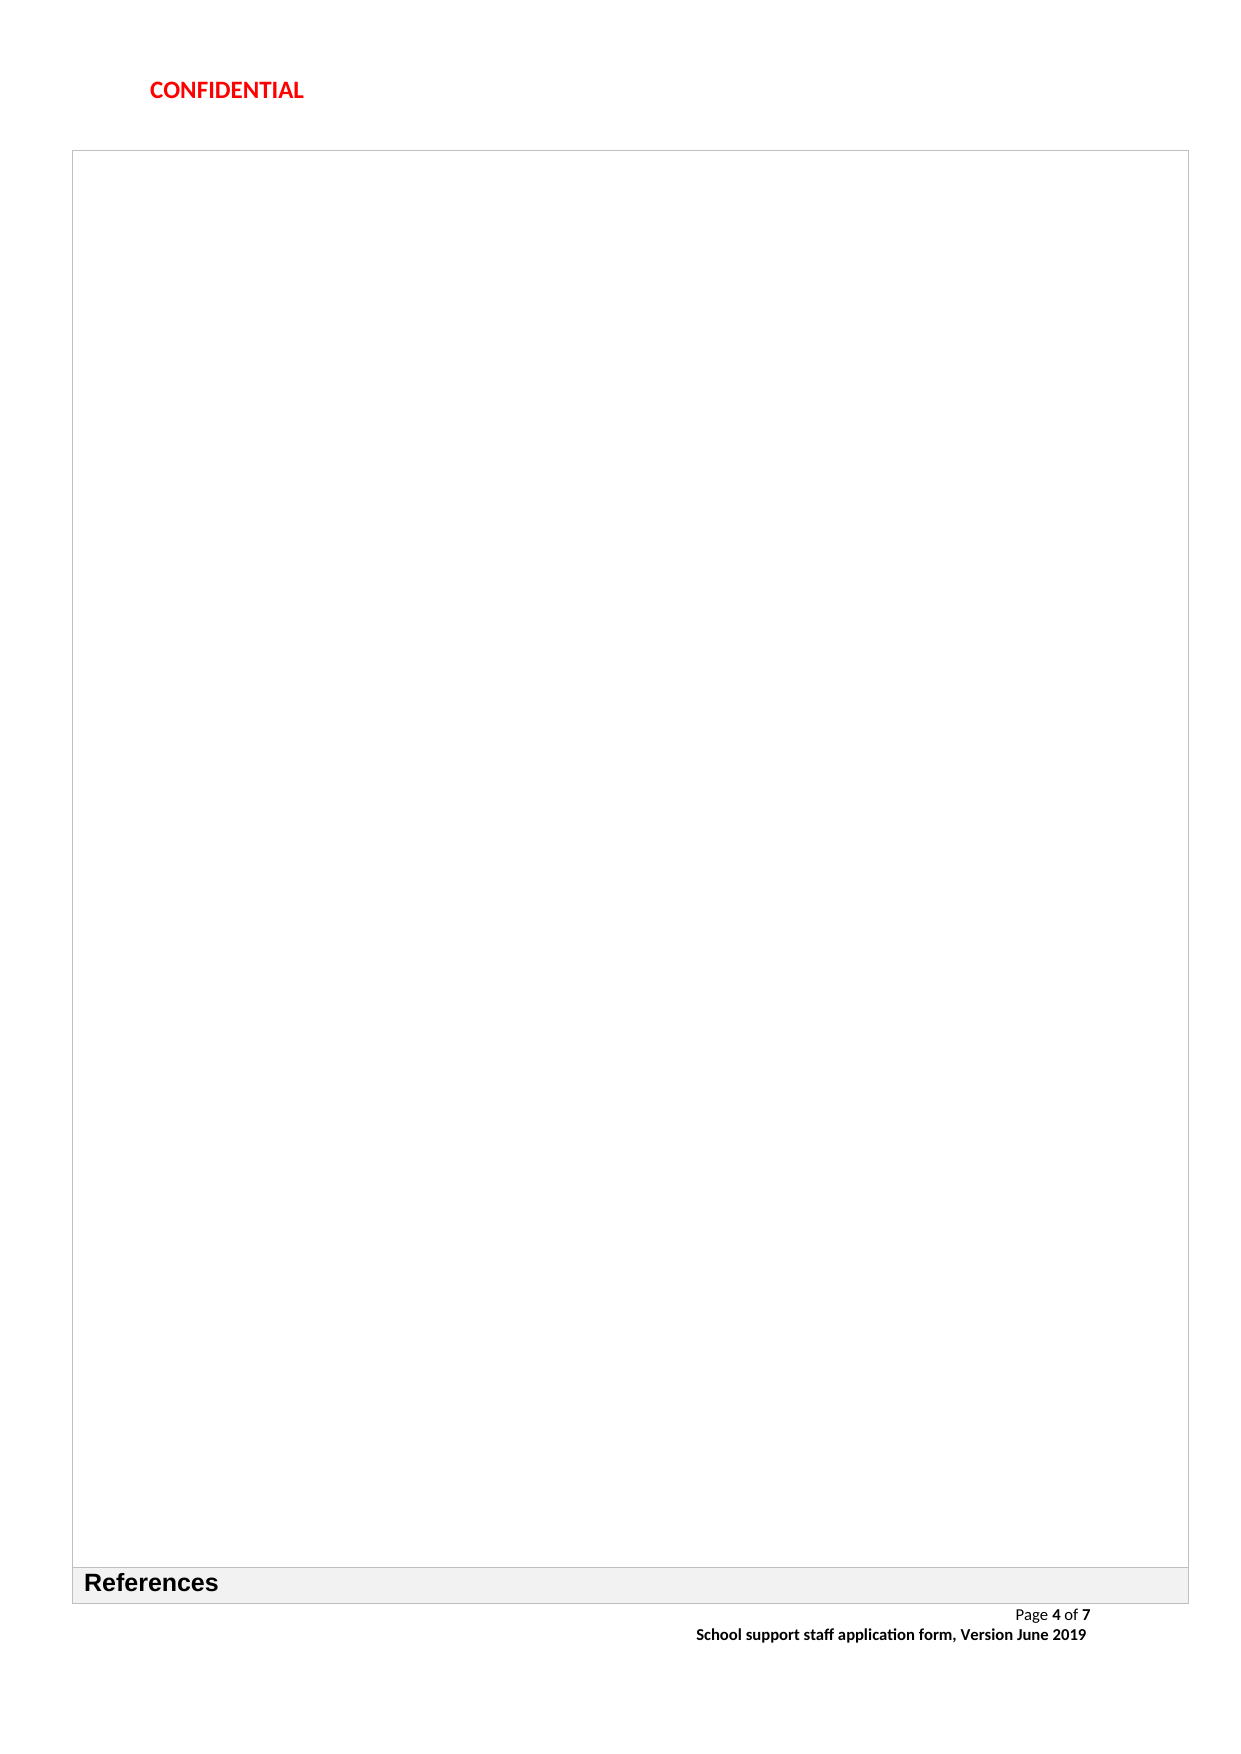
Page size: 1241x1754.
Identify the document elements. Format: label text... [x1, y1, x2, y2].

table_cell References [73, 1568, 1188, 1603]
table_cell [73, 151, 1188, 1567]
